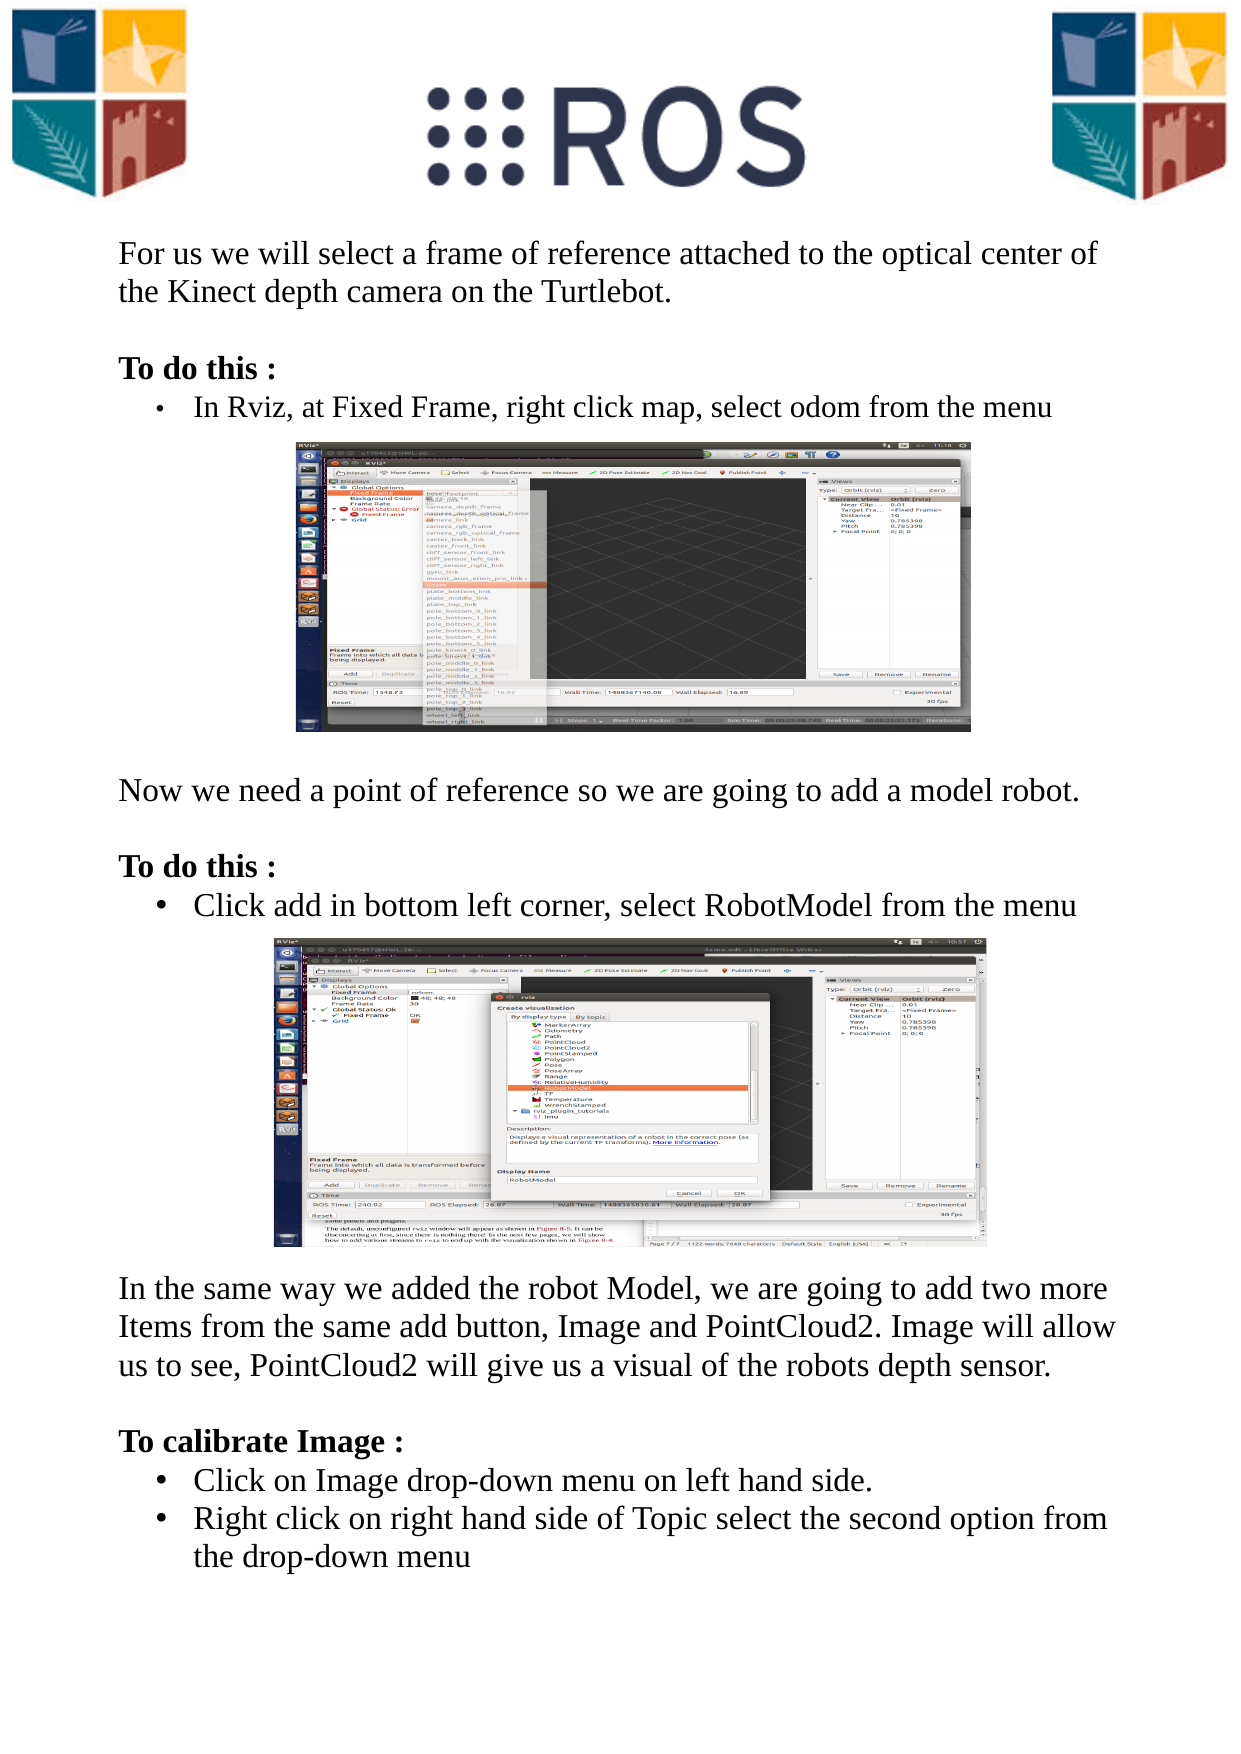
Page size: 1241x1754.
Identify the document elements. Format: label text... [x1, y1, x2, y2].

picture [0, 1, 200, 202]
list Click add in bottom left corner, select RobotModel from the menu [156, 885, 1122, 923]
picture [1040, 4, 1241, 205]
list Right click on right hand side of Topic select the second option from the drop-down menu [156, 1498, 1122, 1575]
list In Rviz, at Fixed Frame, right click map, select odom from the menu [156, 386, 1122, 425]
picture [421, 80, 819, 195]
text To do this : [118, 348, 1122, 386]
text To do this : [118, 846, 1122, 885]
text Now we need a point of reference so we are going to add a model robot. [118, 770, 1122, 808]
picture [295, 442, 971, 732]
text In the same way we added the robot Model, we are going to add two more Items from the same add button, Image and PointCloud2. Image will allow us to see, PointCloud2 will give us a visual of the robots depth sensor. [118, 1268, 1122, 1383]
text To calibrate Image : [118, 1421, 1122, 1460]
list Click on Image drop-down menu on left hand side. [156, 1460, 1122, 1498]
text For us we will select a frame of reference attached to the optical center of the Kinect depth camera on the Turtlebot. [118, 233, 1122, 310]
picture [273, 938, 987, 1247]
